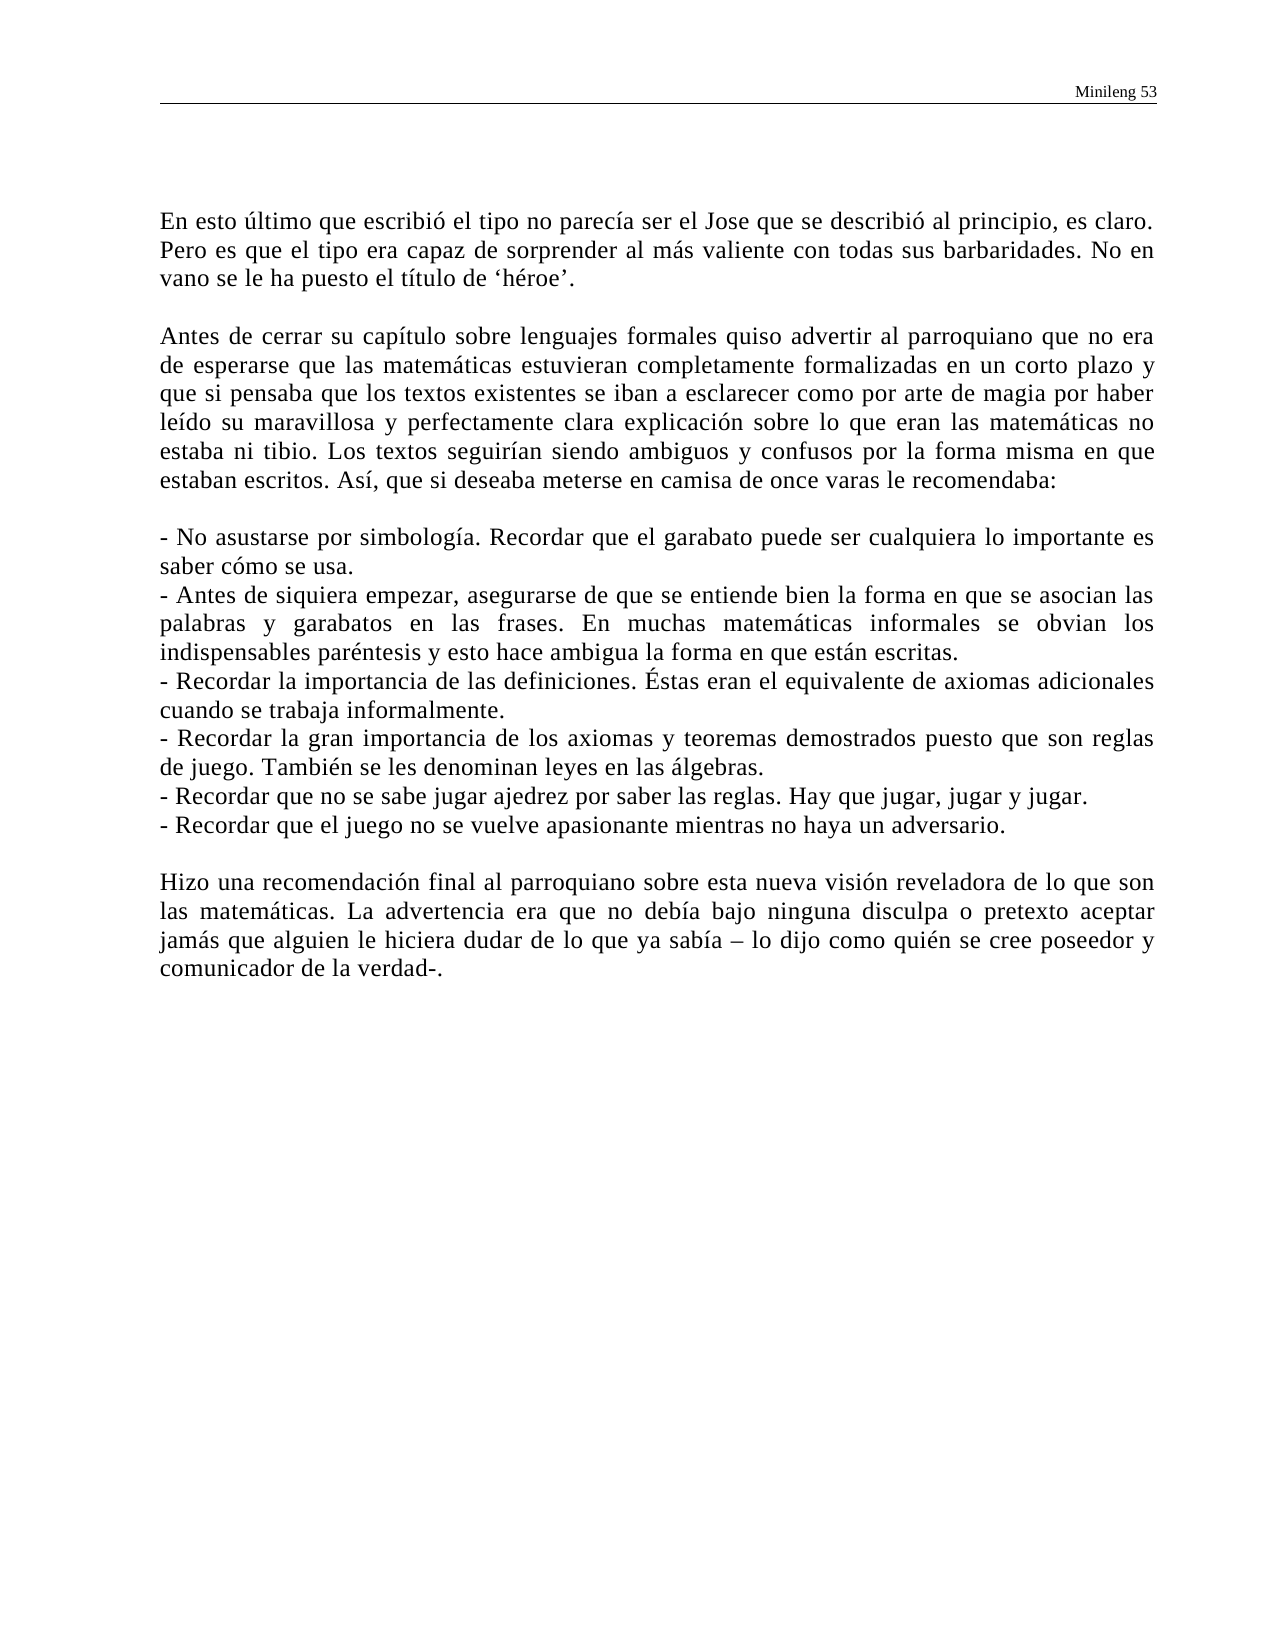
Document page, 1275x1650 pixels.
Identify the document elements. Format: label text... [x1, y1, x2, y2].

text - Recordar que no se sabe jugar ajedrez por saber las reglas. Hay que jugar, jugar y jugar. [159, 781, 1157, 810]
text - No asustarse por simbología. Recordar que el garabato puede ser cualquiera lo importante es saber cómo se usa. [159, 522, 1157, 580]
text Hizo una recomendación final al parroquiano sobre esta nueva visión reveladora de lo que son las matemáticas. La advertencia era que no debía bajo ninguna disculpa o pretexto aceptar jamás que alguien le hiciera dudar de lo que ya sabía – lo dijo como quién se cree poseedor y comunicador de la verdad-. [159, 867, 1157, 982]
text - Recordar la importancia de las definiciones. Éstas eran el equivalente de axiomas adicionales cuando se trabaja informalmente. [159, 666, 1157, 723]
text - Antes de siquiera empezar, asegurarse de que se entiende bien la forma en que se asocian las palabras y garabatos en las frases. En muchas matemáticas informales se obvian los indispensables paréntesis y esto hace ambigua la forma en que están escritas. [159, 580, 1157, 666]
text Antes de cerrar su capítulo sobre lenguajes formales quiso advertir al parroquiano que no era de esperarse que las matemáticas estuvieran completamente formalizadas en un corto plazo y que si pensaba que los textos existentes se iban a esclarecer como por arte de magia por haber leído su maravillosa y perfectamente clara explicación sobre lo que eran las matemáticas no estaba ni tibio. Los textos seguirían siendo ambiguos y confusos por la forma misma en que estaban escritos. Así, que si deseaba meterse en camisa de once varas le recomendaba: [159, 321, 1157, 493]
text - Recordar que el juego no se vuelve apasionante mientras no haya un adversario. [159, 810, 1157, 838]
text En esto último que escribió el tipo no parecía ser el Jose que se describió al principio, es claro. Pero es que el tipo era capaz de sorprender al más valiente con todas sus barbaridades. No en vano se le ha puesto el título de ‘héroe’. [159, 206, 1157, 292]
text - Recordar la gran importancia de los axiomas y teoremas demostrados puesto que son reglas de juego. También se les denominan leyes en las álgebras. [159, 723, 1157, 781]
